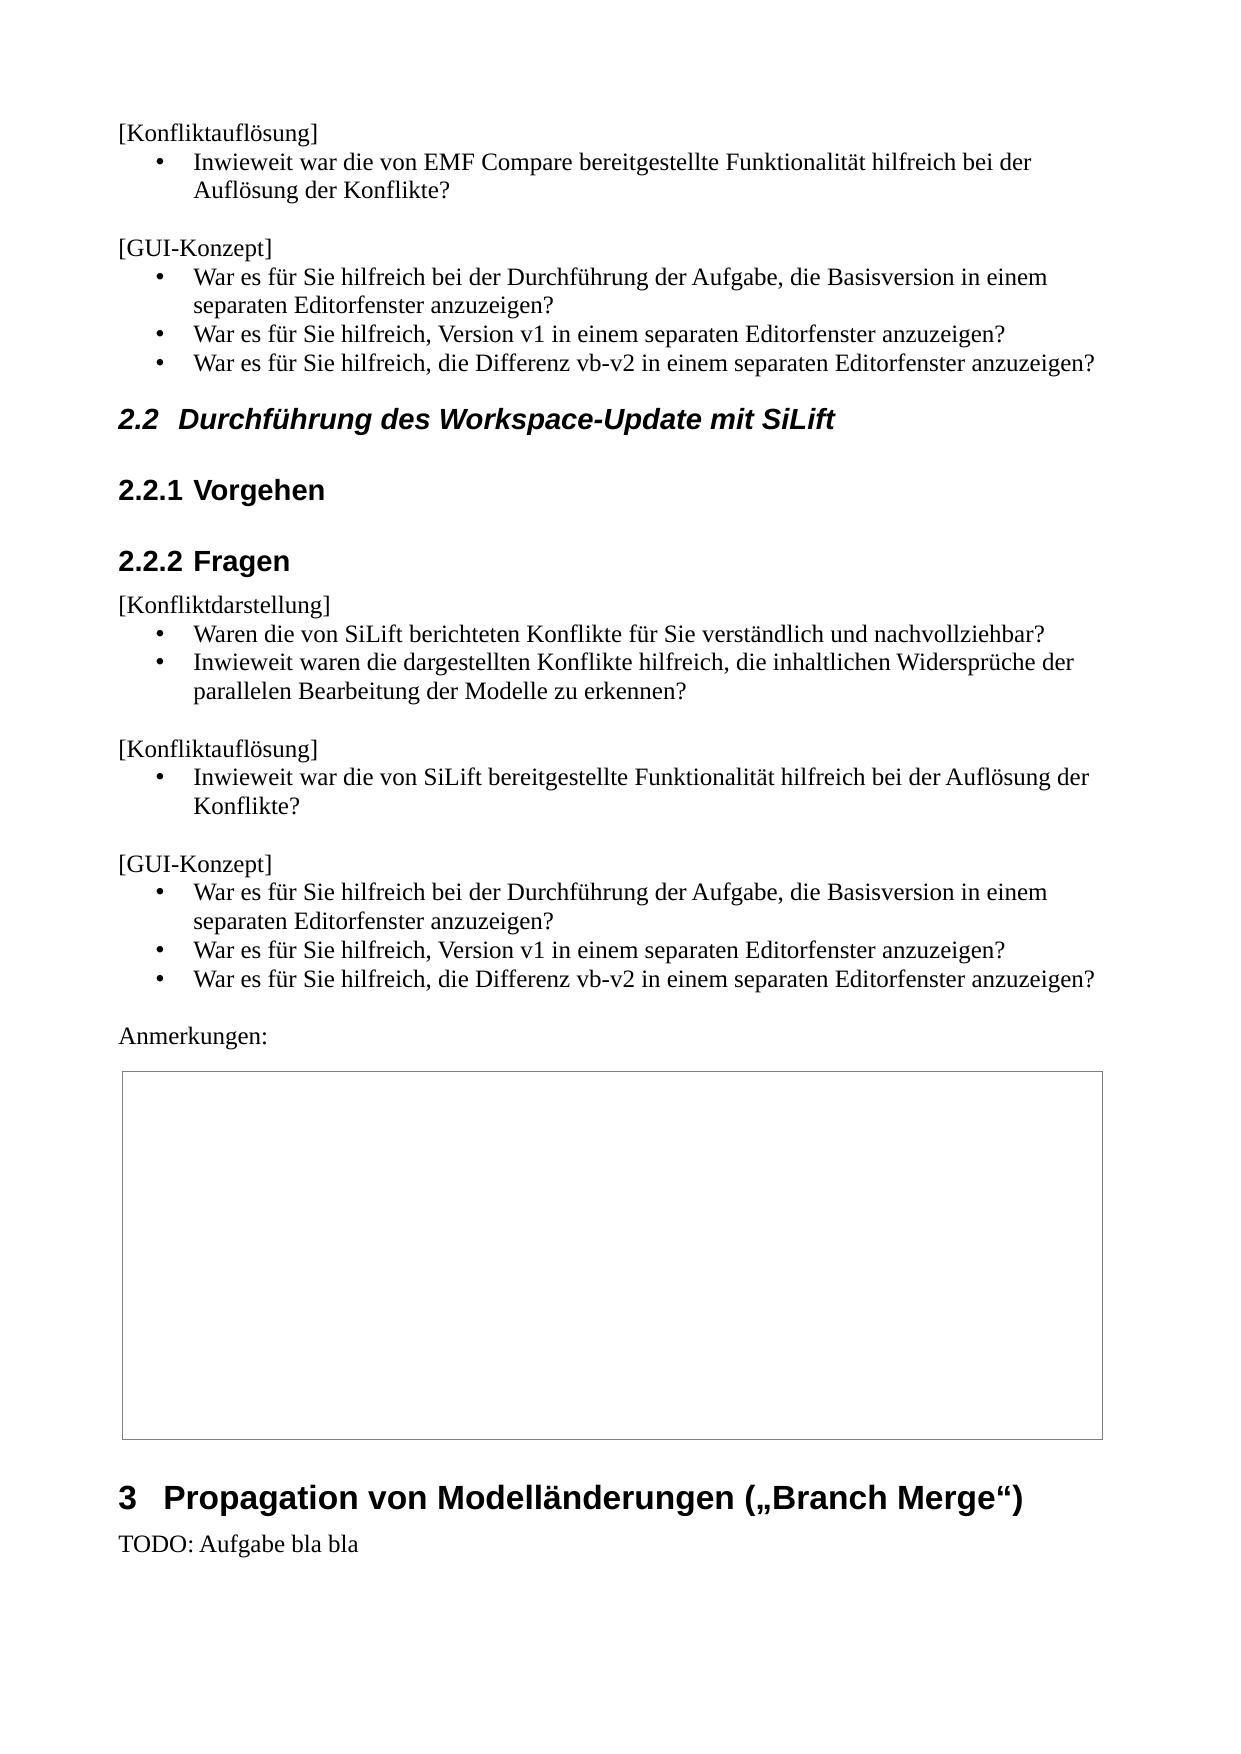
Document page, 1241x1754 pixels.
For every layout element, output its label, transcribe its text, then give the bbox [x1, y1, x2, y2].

subtitle Propagation von Modelländerungen („Branch Merge“) [118, 1477, 1122, 1516]
list Waren die von SiLift berichteten Konflikte für Sie verständlich und nachvollziehbar? [156, 619, 1122, 647]
list Inwieweit waren die dargestellten Konflikte hilfreich, die inhaltlichen Widersprüche der parallelen Bearbeitung der Modelle zu erkennen? [156, 647, 1122, 705]
list War es für Sie hilfreich bei der Durchführung der Aufgabe, die Basisversion in einem separaten Editorfenster anzuzeigen? [156, 262, 1122, 319]
list Inwieweit war die von EMF Compare bereitgestellte Funktionalität hilfreich bei der Auflösung der Konflikte? [156, 147, 1122, 204]
text [Konfliktauflösung] [118, 118, 1122, 147]
text [GUI-Konzept] [118, 849, 1122, 877]
subtitle Durchführung des Workspace-Update mit SiLift [118, 402, 1122, 435]
text TODO: Aufgabe bla bla [118, 1529, 1122, 1557]
list War es für Sie hilfreich, die Differenz vb-v2 in einem separaten Editorfenster anzuzeigen? [156, 348, 1122, 377]
text [GUI-Konzept] [118, 233, 1122, 262]
subtitle Fragen [118, 544, 1122, 577]
list War es für Sie hilfreich, Version v1 in einem separaten Editorfenster anzuzeigen? [156, 319, 1122, 348]
subtitle Vorgehen [118, 473, 1122, 506]
list Inwieweit war die von SiLift bereitgestellte Funktionalität hilfreich bei der Auflösung der Konflikte? [156, 762, 1122, 820]
text [Konfliktdarstellung] [118, 590, 1122, 619]
list War es für Sie hilfreich bei der Durchführung der Aufgabe, die Basisversion in einem separaten Editorfenster anzuzeigen? [156, 877, 1122, 935]
text [Konfliktauflösung] [118, 734, 1122, 762]
text Anmerkungen: [118, 1021, 1122, 1050]
list War es für Sie hilfreich, die Differenz vb-v2 in einem separaten Editorfenster anzuzeigen? [156, 964, 1122, 992]
list War es für Sie hilfreich, Version v1 in einem separaten Editorfenster anzuzeigen? [156, 935, 1122, 964]
